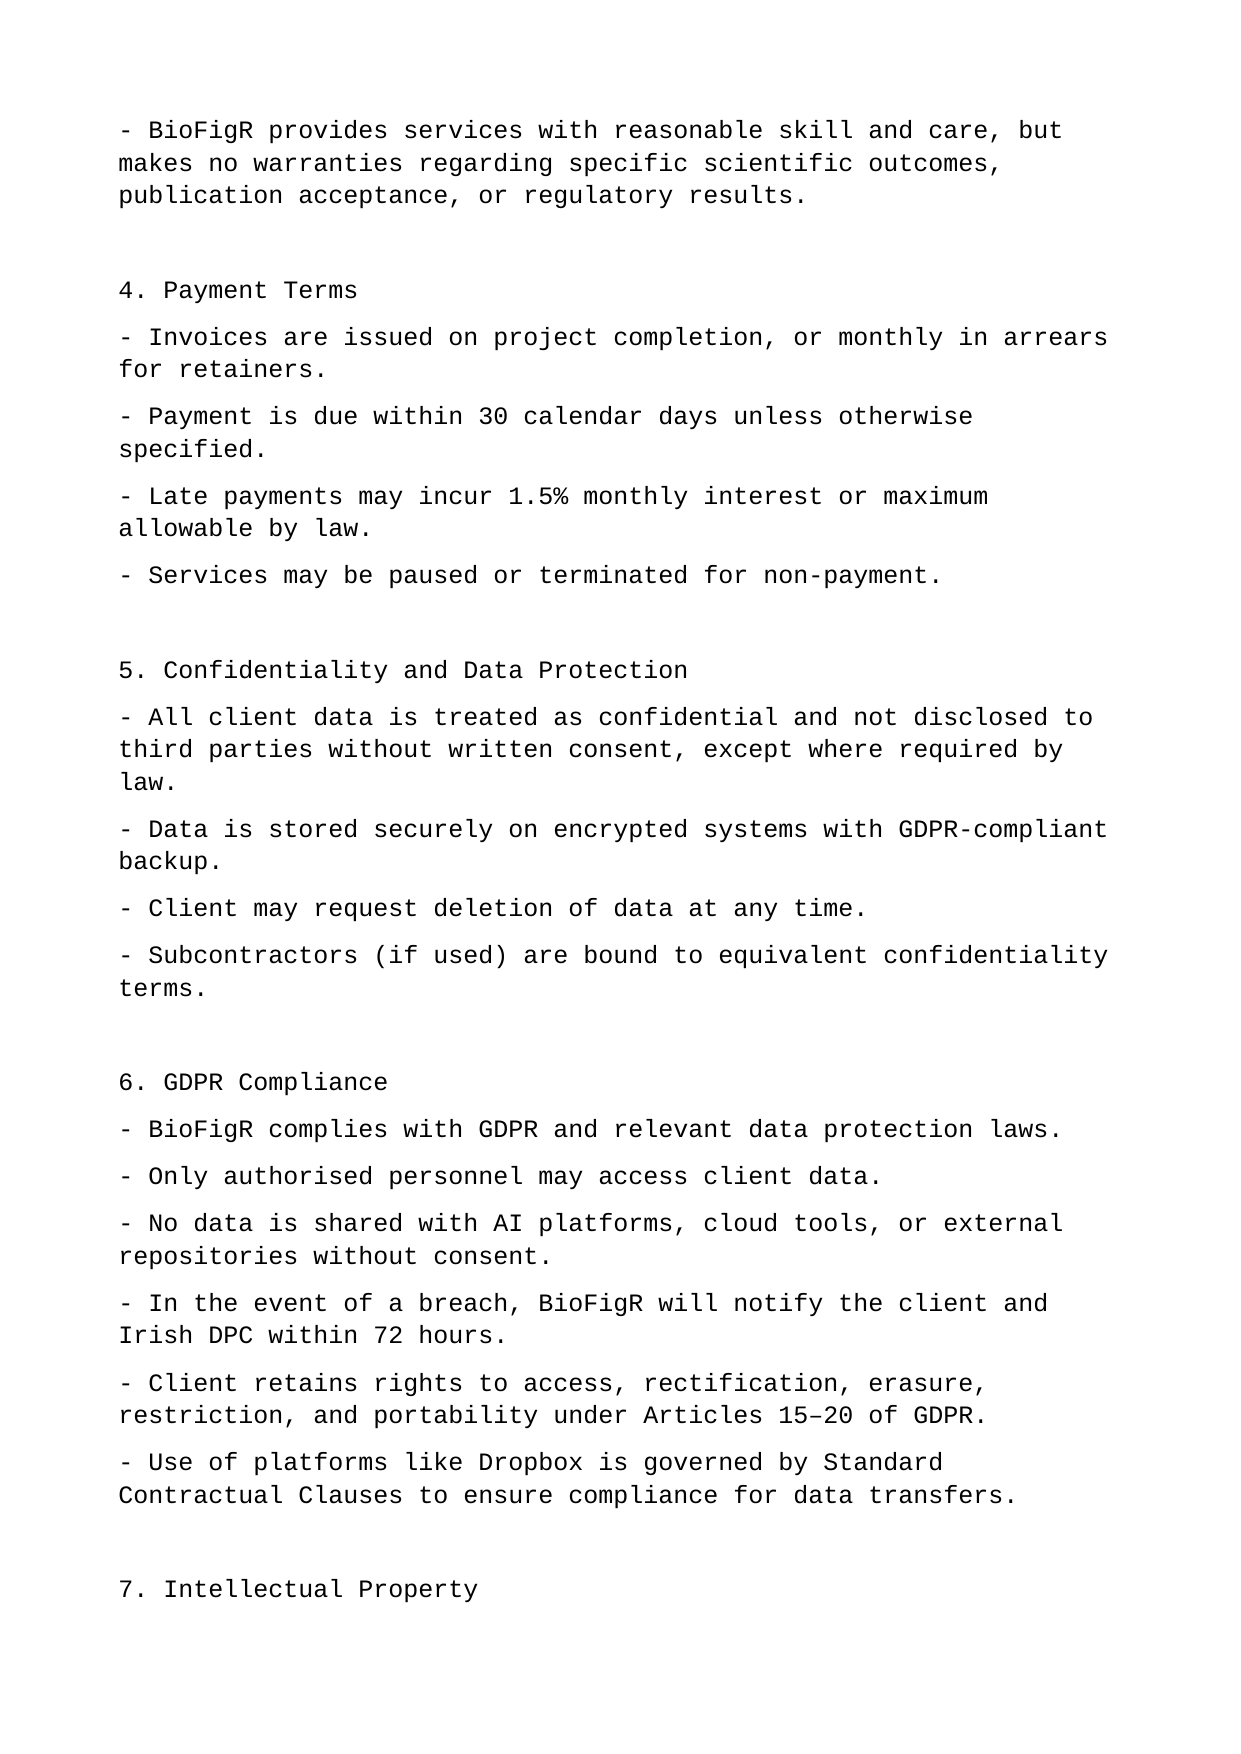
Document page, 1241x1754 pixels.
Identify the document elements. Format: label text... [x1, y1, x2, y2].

text - Late payments may incur 1.5% monthly interest or maximum allowable by law. [118, 483, 1122, 544]
text 5. Confidentiality and Data Protection [118, 657, 1122, 686]
text - In the event of a breach, BioFigR will notify the client and Irish DPC within 72 hours. [118, 1291, 1122, 1351]
text - BioFigR provides services with reasonable skill and care, but makes no warranties regarding specific scientific outcomes, publication acceptance, or regulatory results. [118, 118, 1122, 211]
text 7. Intellectual Property [118, 1576, 1122, 1605]
text - Payment is due within 30 calendar days unless otherwise specified. [118, 404, 1122, 465]
text - Subcontractors (if used) are bound to equivalent confidentiality terms. [118, 943, 1122, 1004]
text 6. GDPR Compliance [118, 1070, 1122, 1098]
text - Services may be paused or terminated for non-payment. [118, 563, 1122, 591]
text 4. Payment Terms [118, 277, 1122, 306]
text - Data is stored securely on encrypted systems with GDPR-compliant backup. [118, 816, 1122, 877]
text - No data is shared with AI platforms, cloud tools, or external repositories without consent. [118, 1211, 1122, 1272]
text - Use of platforms like Dropbox is governed by Standard Contractual Clauses to ensure compliance for data transfers. [118, 1450, 1122, 1511]
text - All client data is treated as confidential and not disclosed to third parties without written consent, except where required by law. [118, 704, 1122, 798]
text - Invoices are issued on project completion, or monthly in arrears for retainers. [118, 324, 1122, 385]
text - Client retains rights to access, rectification, erasure, restriction, and portability under Articles 15–20 of GDPR. [118, 1370, 1122, 1431]
text - Client may request deletion of data at any time. [118, 896, 1122, 924]
text - BioFigR complies with GDPR and relevant data protection laws. [118, 1117, 1122, 1145]
text - Only authorised personnel may access client data. [118, 1164, 1122, 1192]
